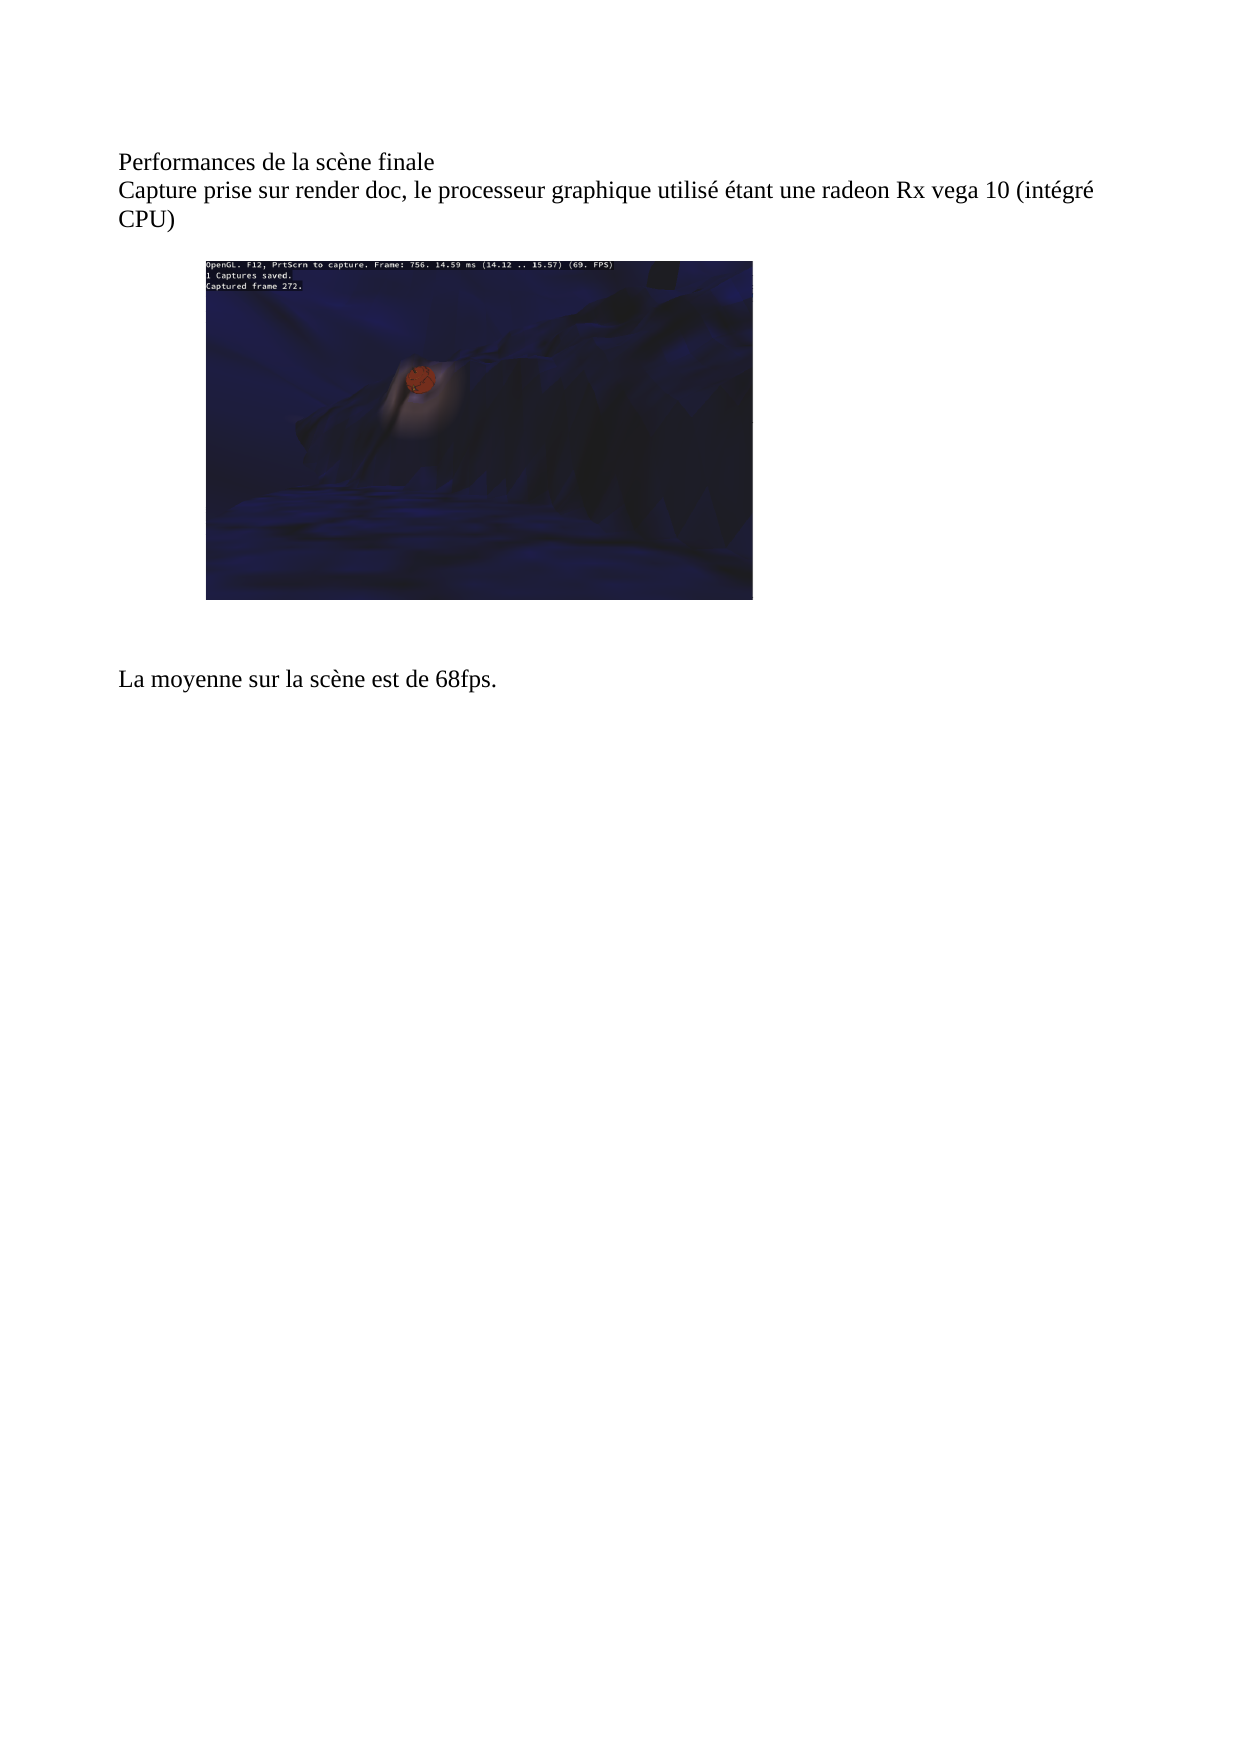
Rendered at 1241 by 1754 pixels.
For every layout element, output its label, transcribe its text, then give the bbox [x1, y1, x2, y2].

text Performances de la scène finale [118, 147, 1122, 176]
picture [205, 261, 754, 600]
text La moyenne sur la scène est de 68fps. [118, 664, 1122, 693]
text Capture prise sur render doc, le processeur graphique utilisé étant une radeon Rx vega 10 (intégré CPU) [118, 176, 1122, 233]
